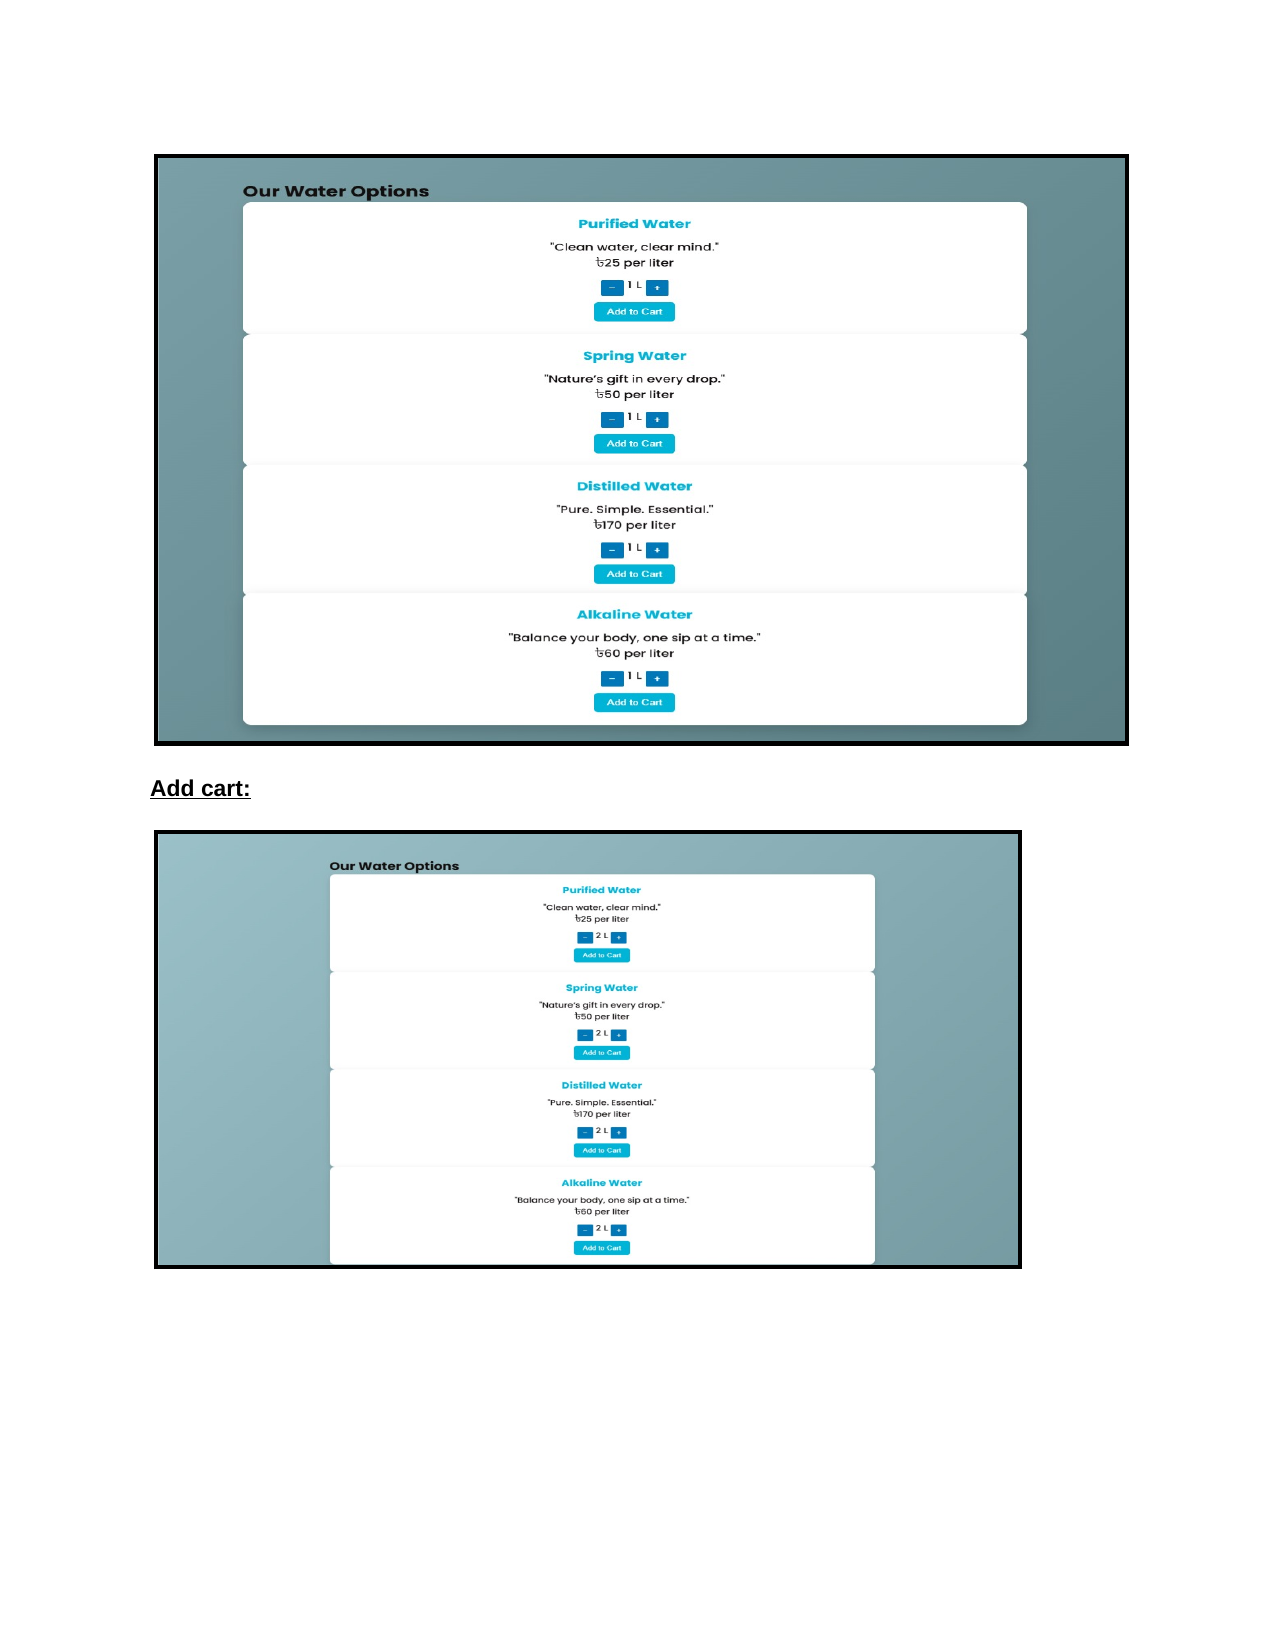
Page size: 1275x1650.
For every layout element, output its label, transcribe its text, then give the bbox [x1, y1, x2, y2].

picture [158, 834, 1018, 1265]
picture [158, 158, 1125, 741]
text Add cart: [150, 775, 1125, 801]
